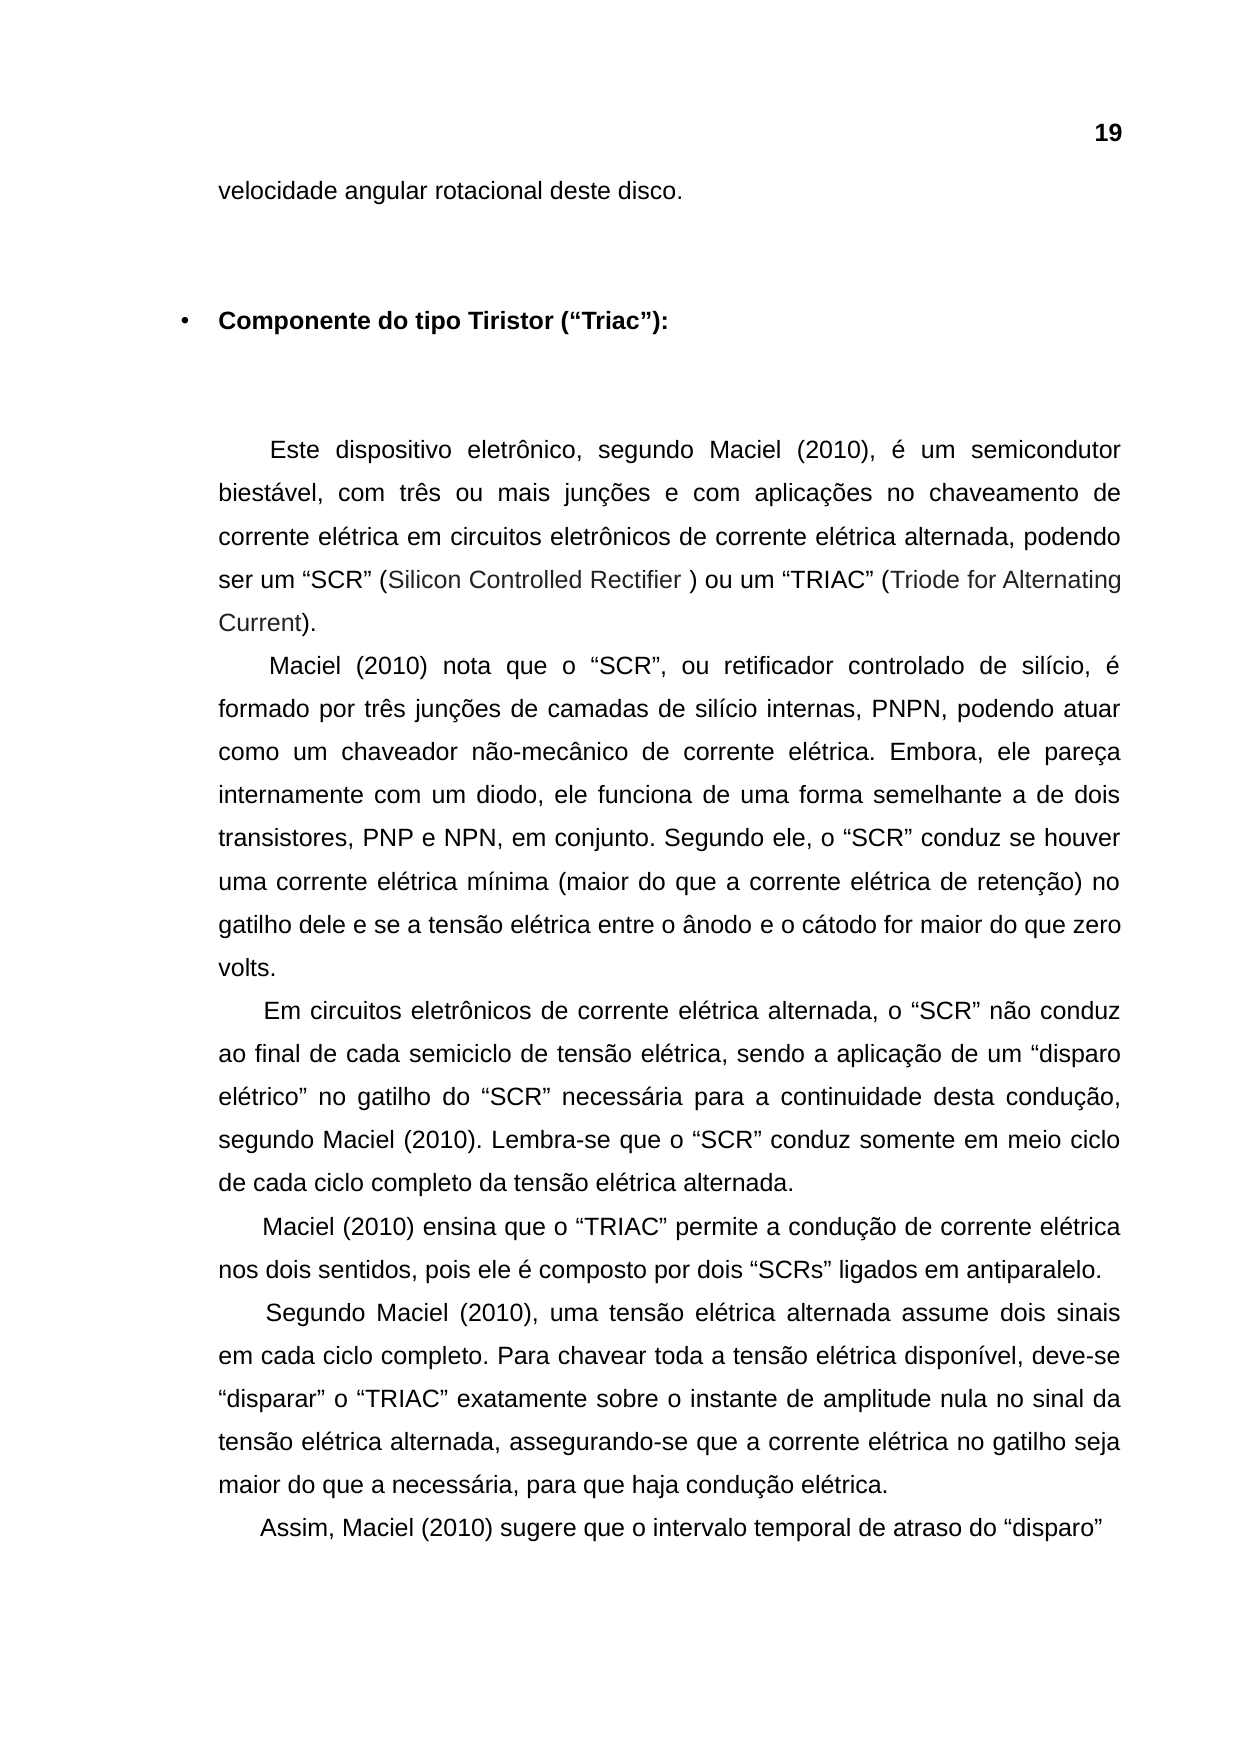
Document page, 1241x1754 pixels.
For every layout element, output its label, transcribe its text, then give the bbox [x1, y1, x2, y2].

list Este dispositivo eletrônico, segundo Maciel (2010), é um semicondutor biestável, com três ou mais junções e com aplicações no chaveamento de corrente elétrica em circuitos eletrônicos de corrente elétrica alternada, podendo ser um “SCR” (Silicon Controlled Rectifier ) ou um “TRIAC” (Triode for Alternating Current). [181, 435, 1122, 636]
list Em circuitos eletrônicos de corrente elétrica alternada, o “SCR” não conduz ao final de cada semiciclo de tensão elétrica, sendo a aplicação de um “disparo elétrico” no gatilho do “SCR” necessária para a continuidade desta condução, segundo Maciel (2010). Lembra-se que o “SCR” conduz somente em meio ciclo de cada ciclo completo da tensão elétrica alternada. [181, 996, 1122, 1197]
list velocidade angular rotacional deste disco. [181, 176, 1122, 205]
list Assim, Maciel (2010) sugere que o intervalo temporal de atraso do “disparo” [181, 1513, 1122, 1542]
list Maciel (2010) ensina que o “TRIAC” permite a condução de corrente elétrica nos dois sentidos, pois ele é composto por dois “SCRs” ligados em antiparalelo. [181, 1211, 1122, 1283]
list Componente do tipo Tiristor (“Triac”): [181, 306, 1122, 334]
list Segundo Maciel (2010), uma tensão elétrica alternada assume dois sinais em cada ciclo completo. Para chavear toda a tensão elétrica disponível, deve-se “disparar” o “TRIAC” exatamente sobre o instante de amplitude nula no sinal da tensão elétrica alternada, assegurando-se que a corrente elétrica no gatilho seja maior do que a necessária, para que haja condução elétrica. [181, 1298, 1122, 1499]
list Maciel (2010) nota que o “SCR”, ou retificador controlado de silício, é formado por três junções de camadas de silício internas, PNPN, podendo atuar como um chaveador não-mecânico de corrente elétrica. Embora, ele pareça internamente com um diodo, ele funciona de uma forma semelhante a de dois transistores, PNP e NPN, em conjunto. Segundo ele, o “SCR” conduz se houver uma corrente elétrica mínima (maior do que a corrente elétrica de retenção) no gatilho dele e se a tensão elétrica entre o ânodo e o cátodo for maior do que zero volts. [181, 651, 1122, 981]
